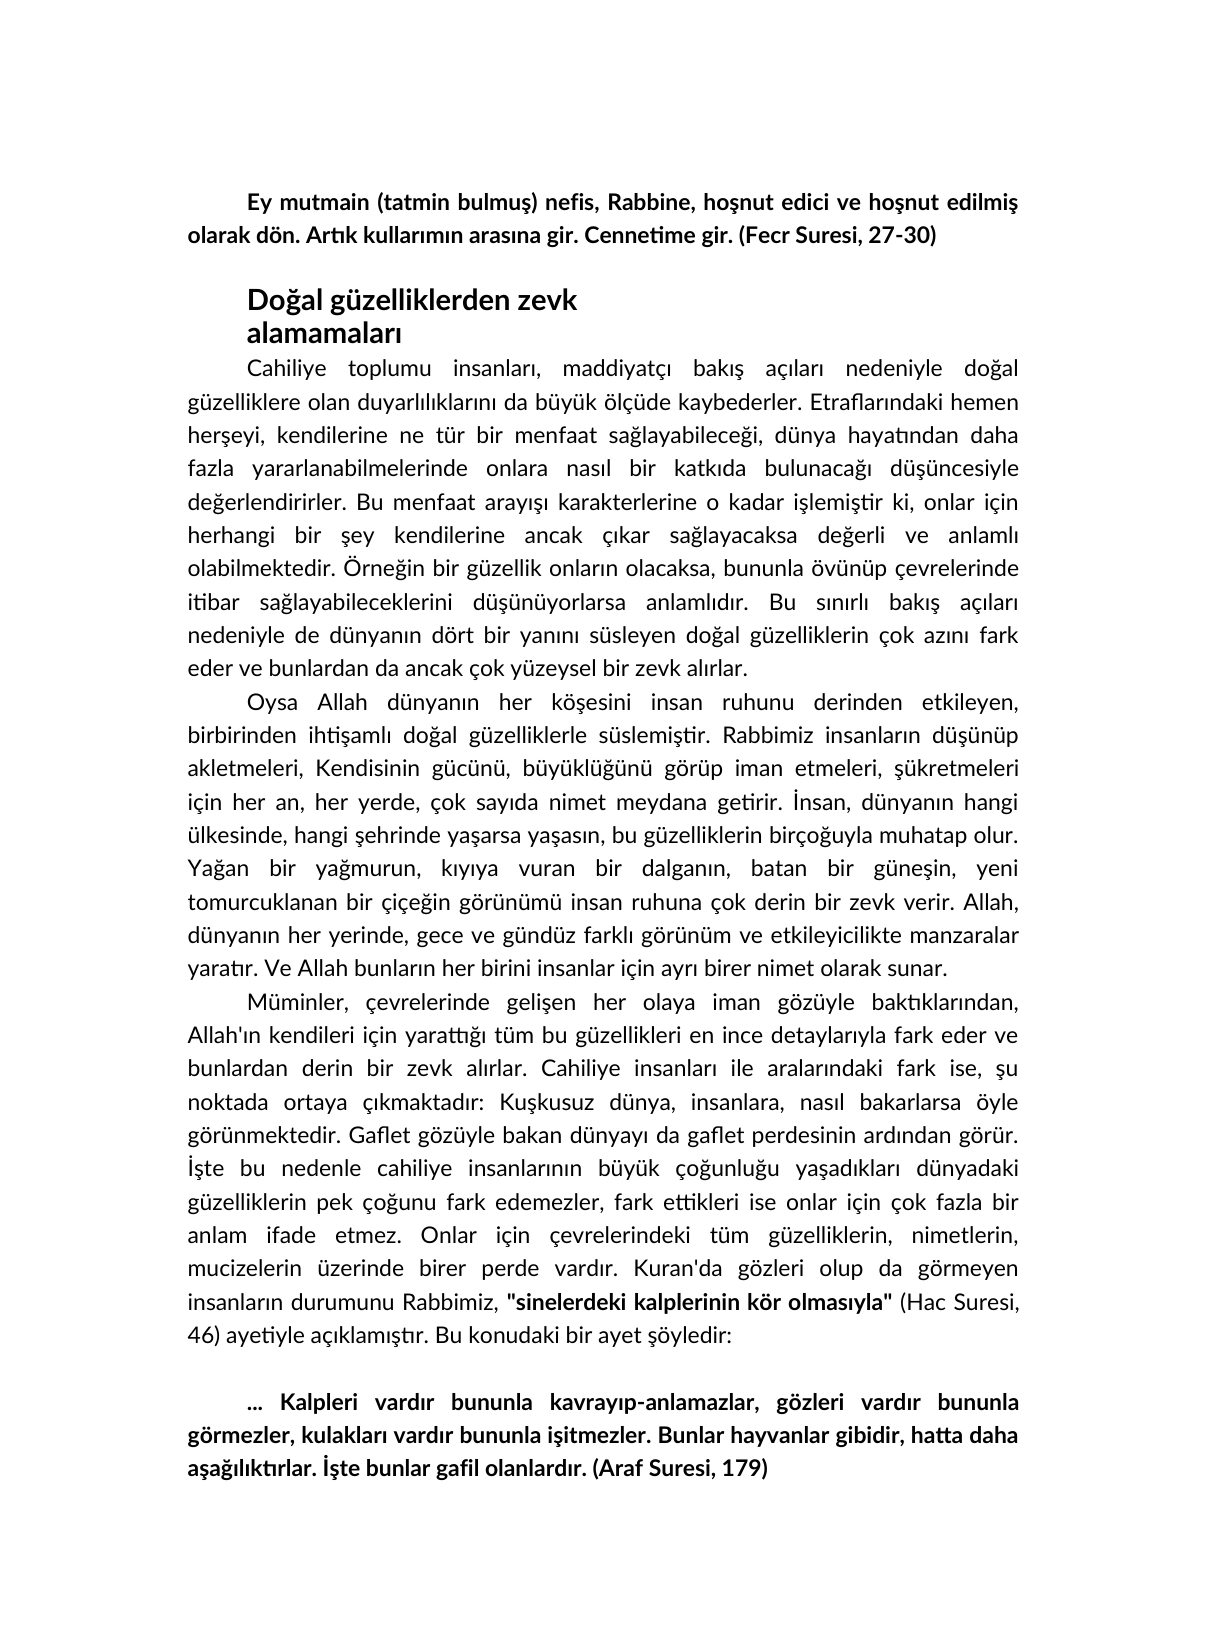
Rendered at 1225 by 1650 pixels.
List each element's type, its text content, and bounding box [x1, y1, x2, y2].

text Doğal güzelliklerden zevk [187, 283, 1020, 317]
text Cahiliye toplumu insanları, maddiyatçı bakış açıları nedeniyle doğal güzelliklere olan duyarlılıklarını da büyük ölçüde kaybederler. Etraflarındaki hemen herşeyi, kendilerine ne tür bir menfaat sağlayabileceği, dünya hayatından daha fazla yararlanabilmelerinde onlara nasıl bir katkıda bulunacağı düşüncesiyle değerlendirirler. Bu menfaat arayışı karakterlerine o kadar işlemiştir ki, onlar için herhangi bir şey kendilerine ancak çıkar sağlayacaksa değerli ve anlamlı olabilmektedir. Örneğin bir güzellik onların olacaksa, bununla övünüp çevrelerinde itibar sağlayabileceklerini düşünüyorlarsa anlamlıdır. Bu sınırlı bakış açıları nedeniyle de dünyanın dört bir yanını süsleyen doğal güzelliklerin çok azını fark eder ve bunlardan da ancak çok yüzeysel bir zevk alırlar. [187, 350, 1020, 683]
text ... Kalpleri vardır bununla kavrayıp-anlamazlar, gözleri vardır bununla görmezler, kulakları vardır bununla işitmezler. Bunlar hayvanlar gibidir, hatta daha aşağılıktırlar. İşte bunlar gafil olanlardır. (Araf Suresi, 179) [187, 1383, 1020, 1483]
text Müminler, çevrelerinde gelişen her olaya iman gözüyle baktıklarından, Allah'ın kendileri için yarattığı tüm bu güzellikleri en ince detaylarıyla fark eder ve bunlardan derin bir zevk alırlar. Cahiliye insanları ile aralarındaki fark ise, şu noktada ortaya çıkmaktadır: Kuşkusuz dünya, insanlara, nasıl bakarlarsa öyle görünmektedir. Gaflet gözüyle bakan dünyayı da gaflet perdesinin ardından görür. İşte bu nedenle cahiliye insanlarının büyük çoğunluğu yaşadıkları dünyadaki güzelliklerin pek çoğunu fark edemezler, fark ettikleri ise onlar için çok fazla bir anlam ifade etmez. Onlar için çevrelerindeki tüm güzelliklerin, nimetlerin, mucizelerin üzerinde birer perde vardır. Kuran'da gözleri olup da görmeyen insanların durumunu Rabbimiz, "sinelerdeki kalplerinin kör olmasıyla" (Hac Suresi, 46) ayetiyle açıklamıştır. Bu konudaki bir ayet şöyledir: [187, 983, 1020, 1350]
text alamamaları [187, 317, 1020, 350]
text Ey mutmain (tatmin bulmuş) nefis, Rabbine, hoşnut edici ve hoşnut edilmiş olarak dön. Artık kullarımın arasına gir. Cennetime gir. (Fecr Suresi, 27-30) [187, 183, 1020, 250]
text Oysa Allah dünyanın her köşesini insan ruhunu derinden etkileyen, birbirinden ihtişamlı doğal güzelliklerle süslemiştir. Rabbimiz insanların düşünüp akletmeleri, Kendisinin gücünü, büyüklüğünü görüp iman etmeleri, şükretmeleri için her an, her yerde, çok sayıda nimet meydana getirir. İnsan, dünyanın hangi ülkesinde, hangi şehrinde yaşarsa yaşasın, bu güzelliklerin birçoğuyla muhatap olur. Yağan bir yağmurun, kıyıya vuran bir dalganın, batan bir güneşin, yeni tomurcuklanan bir çiçeğin görünümü insan ruhuna çok derin bir zevk verir. Allah, dünyanın her yerinde, gece ve gündüz farklı görünüm ve etkileyicilikte manzaralar yaratır. Ve Allah bunların her birini insanlar için ayrı birer nimet olarak sunar. [187, 683, 1020, 983]
